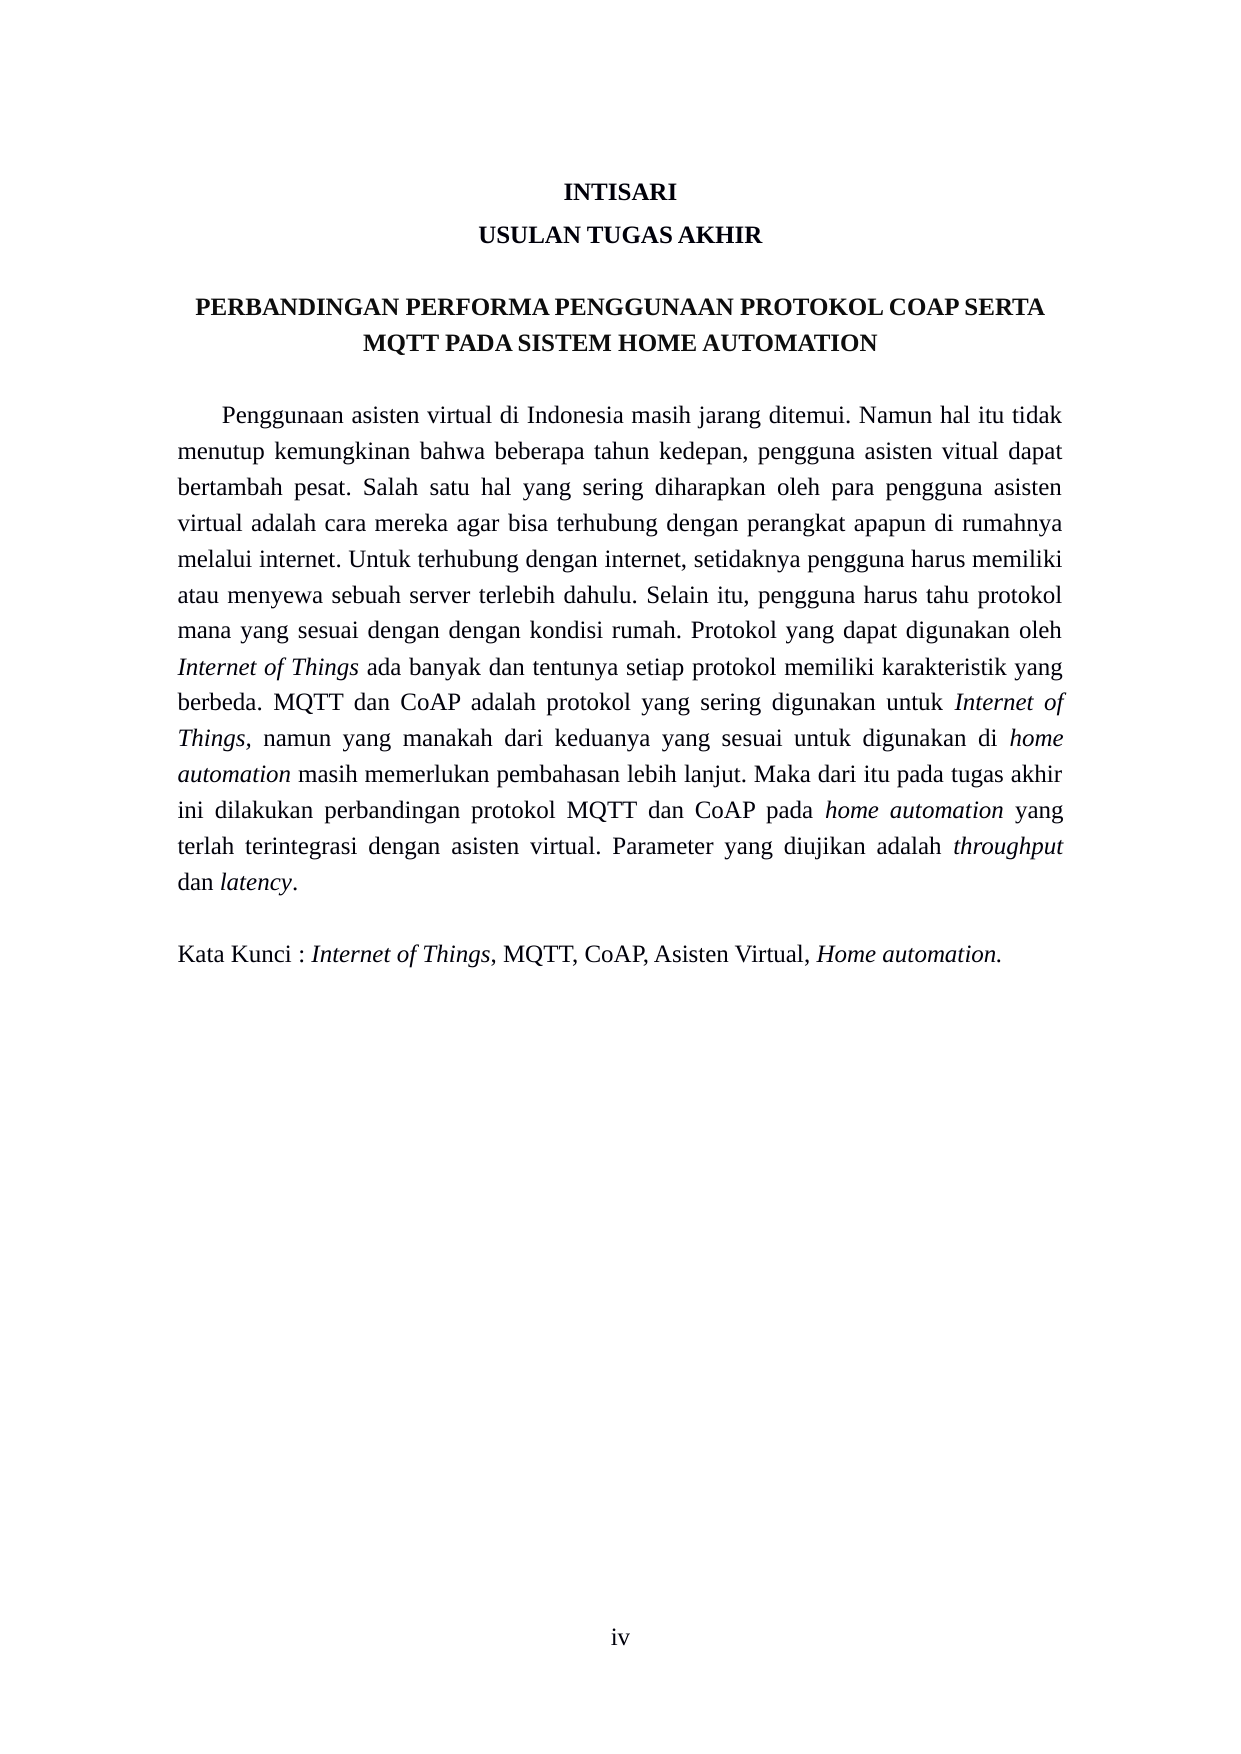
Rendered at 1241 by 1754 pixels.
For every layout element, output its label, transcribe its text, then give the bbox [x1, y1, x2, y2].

subtitle INTISARI [177, 177, 1063, 206]
text Kata Kunci : Internet of Things, MQTT, CoAP, Asisten Virtual, Home automation. [177, 939, 1063, 968]
text USULAN TUGAS AKHIR [177, 220, 1063, 249]
text PERBANDINGAN PERFORMA PENGGUNAAN PROTOKOL COAP SERTA MQTT PADA SISTEM HOME AUTOMATION [177, 292, 1063, 357]
text Penggunaan asisten virtual di Indonesia masih jarang ditemui. Namun hal itu tidak menutup kemungkinan bahwa beberapa tahun kedepan, pengguna asisten vitual dapat bertambah pesat. Salah satu hal yang sering diharapkan oleh para pengguna asisten virtual adalah cara mereka agar bisa terhubung dengan perangkat apapun di rumahnya melalui internet. Untuk terhubung dengan internet, setidaknya pengguna harus memiliki atau menyewa sebuah server terlebih dahulu. Selain itu, pengguna harus tahu protokol mana yang sesuai dengan dengan kondisi rumah. Protokol yang dapat digunakan oleh Internet of Things ada banyak dan tentunya setiap protokol memiliki karakteristik yang berbeda. MQTT dan CoAP adalah protokol yang sering digunakan untuk Internet of Things, namun yang manakah dari keduanya yang sesuai untuk digunakan di home automation masih memerlukan pembahasan lebih lanjut. Maka dari itu pada tugas akhir ini dilakukan perbandingan protokol MQTT dan CoAP pada home automation yang terlah terintegrasi dengan asisten virtual. Parameter yang diujikan adalah throughput dan latency. [177, 400, 1063, 896]
